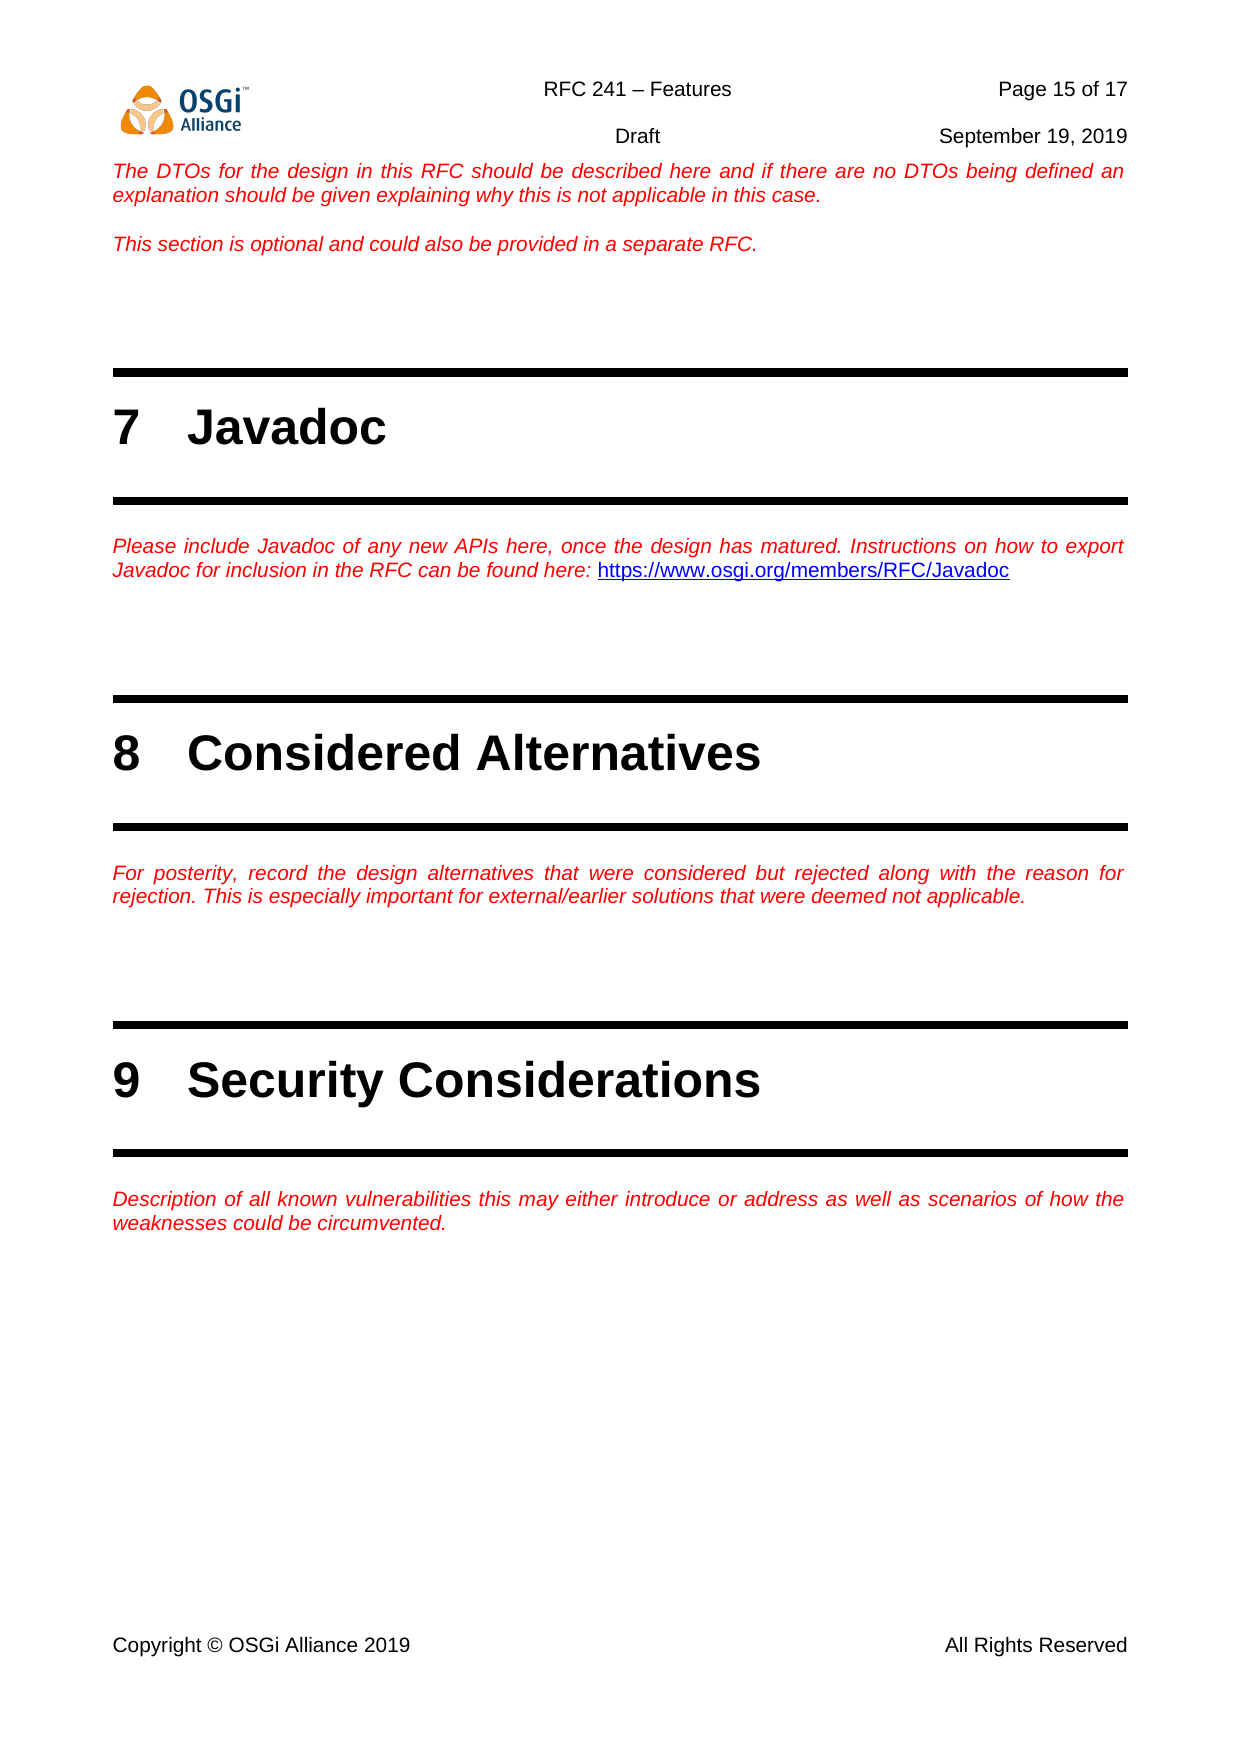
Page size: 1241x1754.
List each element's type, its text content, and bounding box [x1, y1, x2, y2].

text The DTOs for the design in this RFC should be described here and if there are no DTOs being defined an explanation should be given explaining why this is not applicable in this case. [112, 159, 1128, 207]
subtitle Security Considerations [112, 1022, 1128, 1157]
subtitle Javadoc [112, 369, 1128, 505]
text This section is optional and could also be provided in a separate RFC. [112, 232, 1128, 256]
text Please include Javadoc of any new APIs here, once the design has matured. Instructions on how to export Javadoc for inclusion in the RFC can be found here: https://www.osgi.org/members/RFC/Javadoc [112, 534, 1128, 582]
text For posterity, record the design alternatives that were considered but rejected along with the reason for rejection. This is especially important for external/earlier solutions that were deemed not applicable. [112, 860, 1128, 908]
text Description of all known vulnerabilities this may either introduce or address as well as scenarios of how the weaknesses could be circumvented. [112, 1187, 1128, 1234]
picture [113, 78, 257, 142]
subtitle Considered Alternatives [112, 696, 1128, 831]
